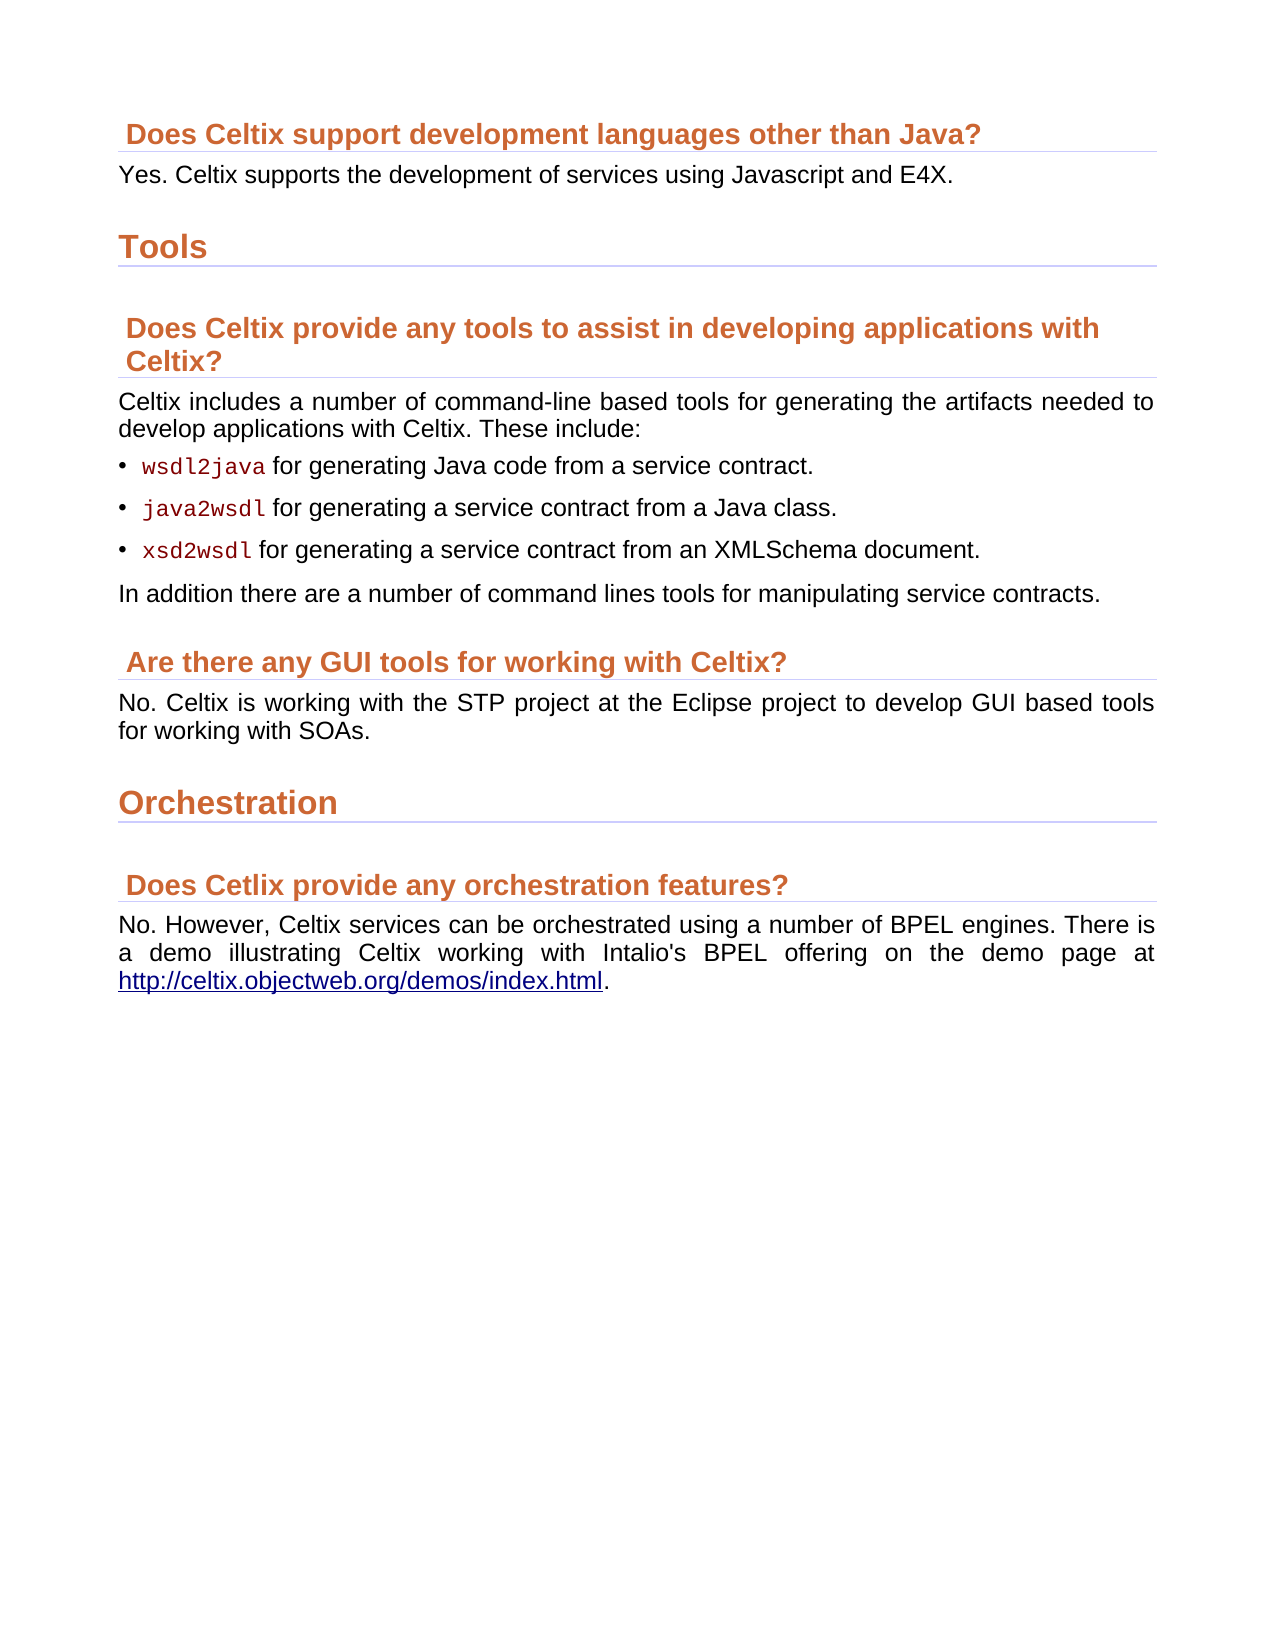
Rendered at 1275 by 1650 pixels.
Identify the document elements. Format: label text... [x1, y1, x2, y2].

list java2wsdl for generating a service contract from a Java class. [118, 494, 1157, 524]
subtitle Does Celtix support development languages other than Java? [118, 118, 1157, 151]
subtitle Does Celtix provide any tools to assist in developing applications with Celtix? [118, 312, 1157, 377]
text No. Celtix is working with the STP project at the Eclipse project to develop GUI based tools for working with SOAs. [118, 689, 1157, 745]
text Celtix includes a number of command-line based tools for generating the artifacts needed to develop applications with Celtix. These include: [118, 387, 1157, 443]
subtitle Tools [118, 228, 1157, 265]
subtitle Orchestration [118, 784, 1157, 821]
list xsd2wsdl for generating a service contract from an XMLSchema document. [118, 536, 1157, 566]
subtitle Does Cetlix provide any orchestration features? [118, 868, 1157, 901]
subtitle Are there any GUI tools for working with Celtix? [118, 646, 1157, 679]
text Yes. Celtix supports the development of services using Javascript and E4X. [118, 161, 1157, 189]
list wsdl2java for generating Java code from a service contract. [118, 452, 1157, 482]
text In addition there are a number of command lines tools for manipulating service contracts. [118, 579, 1157, 607]
text No. However, Celtix services can be orchestrated using a number of BPEL engines. There is a demo illustrating Celtix working with Intalio's BPEL offering on the demo page at http://celtix.objectweb.org/demos/index.html. [118, 911, 1157, 995]
